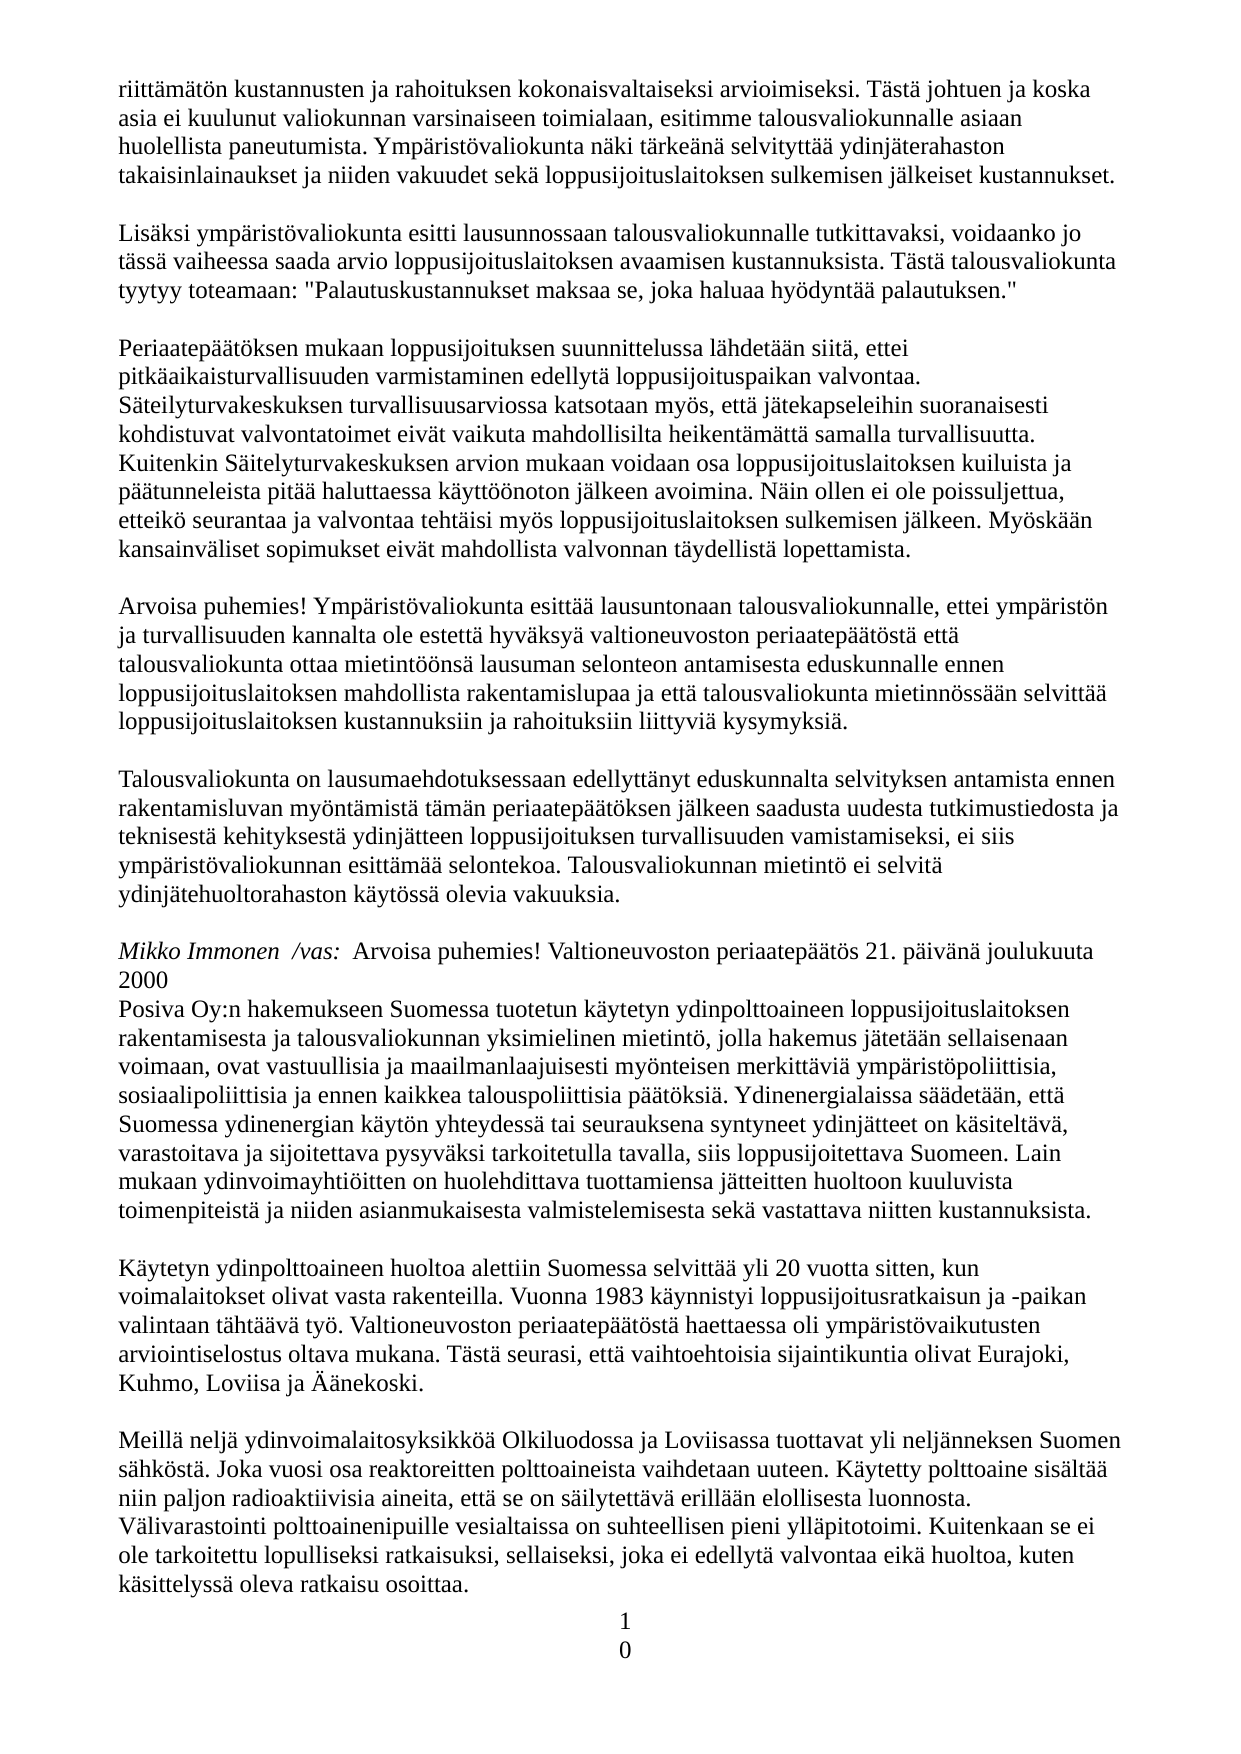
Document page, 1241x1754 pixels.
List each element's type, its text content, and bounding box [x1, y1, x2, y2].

text Talousvaliokunta on lausumaehdotuksessaan edellyttänyt eduskunnalta selvityksen antamista ennen rakentamisluvan myöntämistä tämän periaatepäätöksen jälkeen saadusta uudesta tutkimustiedosta ja teknisestä kehityksestä ydinjätteen loppusijoituksen turvallisuuden vamistamiseksi, ei siis ympäristövaliokunnan esittämää selontekoa. Talousvaliokunnan mietintö ei selvitä ydinjätehuoltorahaston käytössä olevia vakuuksia. [118, 764, 1122, 908]
text Meillä neljä ydinvoimalaitosyksikköä Olkiluodossa ja Loviisassa tuottavat yli neljänneksen Suomen sähköstä. Joka vuosi osa reaktoreitten polttoaineista vaihdetaan uuteen. Käytetty polttoaine sisältää niin paljon radioaktiivisia aineita, että se on säilytettävä erillään elollisesta luonnosta. Välivarastointi polttoainenipuille vesialtaissa on suhteellisen pieni ylläpitotoimi. Kuitenkaan se ei ole tarkoitettu lopulliseksi ratkaisuksi, sellaiseksi, joka ei edellytä valvontaa eikä huoltoa, kuten käsittelyssä oleva ratkaisu osoittaa. [118, 1425, 1122, 1598]
text Mikko Immonen /vas: Arvoisa puhemies! Valtioneuvoston periaatepäätös 21. päivänä joulukuuta 2000 [118, 936, 1122, 994]
text Arvoisa puhemies! Ympäristövaliokunta esittää lausuntonaan talousvaliokunnalle, ettei ympäristön ja turvallisuuden kannalta ole estettä hyväksyä valtioneuvoston periaatepäätöstä että talousvaliokunta ottaa mietintöönsä lausuman selonteon antamisesta eduskunnalle ennen loppusijoituslaitoksen mahdollista rakentamislupaa ja että talousvaliokunta mietinnössään selvittää loppusijoituslaitoksen kustannuksiin ja rahoituksiin liittyviä kysymyksiä. [118, 591, 1122, 735]
text Posiva Oy:n hakemukseen Suomessa tuotetun käytetyn ydinpolttoaineen loppusijoituslaitoksen rakentamisesta ja talousvaliokunnan yksimielinen mietintö, jolla hakemus jätetään sellaisenaan voimaan, ovat vastuullisia ja maailmanlaajuisesti myönteisen merkittäviä ympäristöpoliittisia, sosiaalipoliittisia ja ennen kaikkea talouspoliittisia päätöksiä. Ydinenergialaissa säädetään, että Suomessa ydinenergian käytön yhteydessä tai seurauksena syntyneet ydinjätteet on käsiteltävä, varastoitava ja sijoitettava pysyväksi tarkoitetulla tavalla, siis loppusijoitettava Suomeen. Lain mukaan ydinvoimayhtiöitten on huolehdittava tuottamiensa jätteitten huoltoon kuuluvista toimenpiteistä ja niiden asianmukaisesta valmistelemisesta sekä vastattava niitten kustannuksista. [118, 994, 1122, 1224]
text Lisäksi ympäristövaliokunta esitti lausunnossaan talousvaliokunnalle tutkittavaksi, voidaanko jo tässä vaiheessa saada arvio loppusijoituslaitoksen avaamisen kustannuksista. Tästä talousvaliokunta tyytyy toteamaan: "Palautuskustannukset maksaa se, joka haluaa hyödyntää palautuksen." [118, 218, 1122, 304]
text Käytetyn ydinpolttoaineen huoltoa alettiin Suomessa selvittää yli 20 vuotta sitten, kun voimalaitokset olivat vasta rakenteilla. Vuonna 1983 käynnistyi loppusijoitusratkaisun ja -paikan valintaan tähtäävä työ. Valtioneuvoston periaatepäätöstä haettaessa oli ympäristövaikutusten arviointiselostus oltava mukana. Tästä seurasi, että vaihtoehtoisia sijaintikuntia olivat Eurajoki, Kuhmo, Loviisa ja Äänekoski. [118, 1253, 1122, 1396]
text riittämätön kustannusten ja rahoituksen kokonaisvaltaiseksi arvioimiseksi. Tästä johtuen ja koska asia ei kuulunut valiokunnan varsinaiseen toimialaan, esitimme talousvaliokunnalle asiaan huolellista paneutumista. Ympäristövaliokunta näki tärkeänä selvityttää ydinjäterahaston takaisinlainaukset ja niiden vakuudet sekä loppusijoituslaitoksen sulkemisen jälkeiset kustannukset. [118, 74, 1122, 189]
text Periaatepäätöksen mukaan loppusijoituksen suunnittelussa lähdetään siitä, ettei pitkäaikaisturvallisuuden varmistaminen edellytä loppusijoituspaikan valvontaa. Säteilyturvakeskuksen turvallisuusarviossa katsotaan myös, että jätekapseleihin suoranaisesti kohdistuvat valvontatoimet eivät vaikuta mahdollisilta heikentämättä samalla turvallisuutta. Kuitenkin Säitelyturvakeskuksen arvion mukaan voidaan osa loppusijoituslaitoksen kuiluista ja päätunneleista pitää haluttaessa käyttöönoton jälkeen avoimina. Näin ollen ei ole poissuljettua, etteikö seurantaa ja valvontaa tehtäisi myös loppusijoituslaitoksen sulkemisen jälkeen. Myöskään kansainväliset sopimukset eivät mahdollista valvonnan täydellistä lopettamista. [118, 333, 1122, 563]
